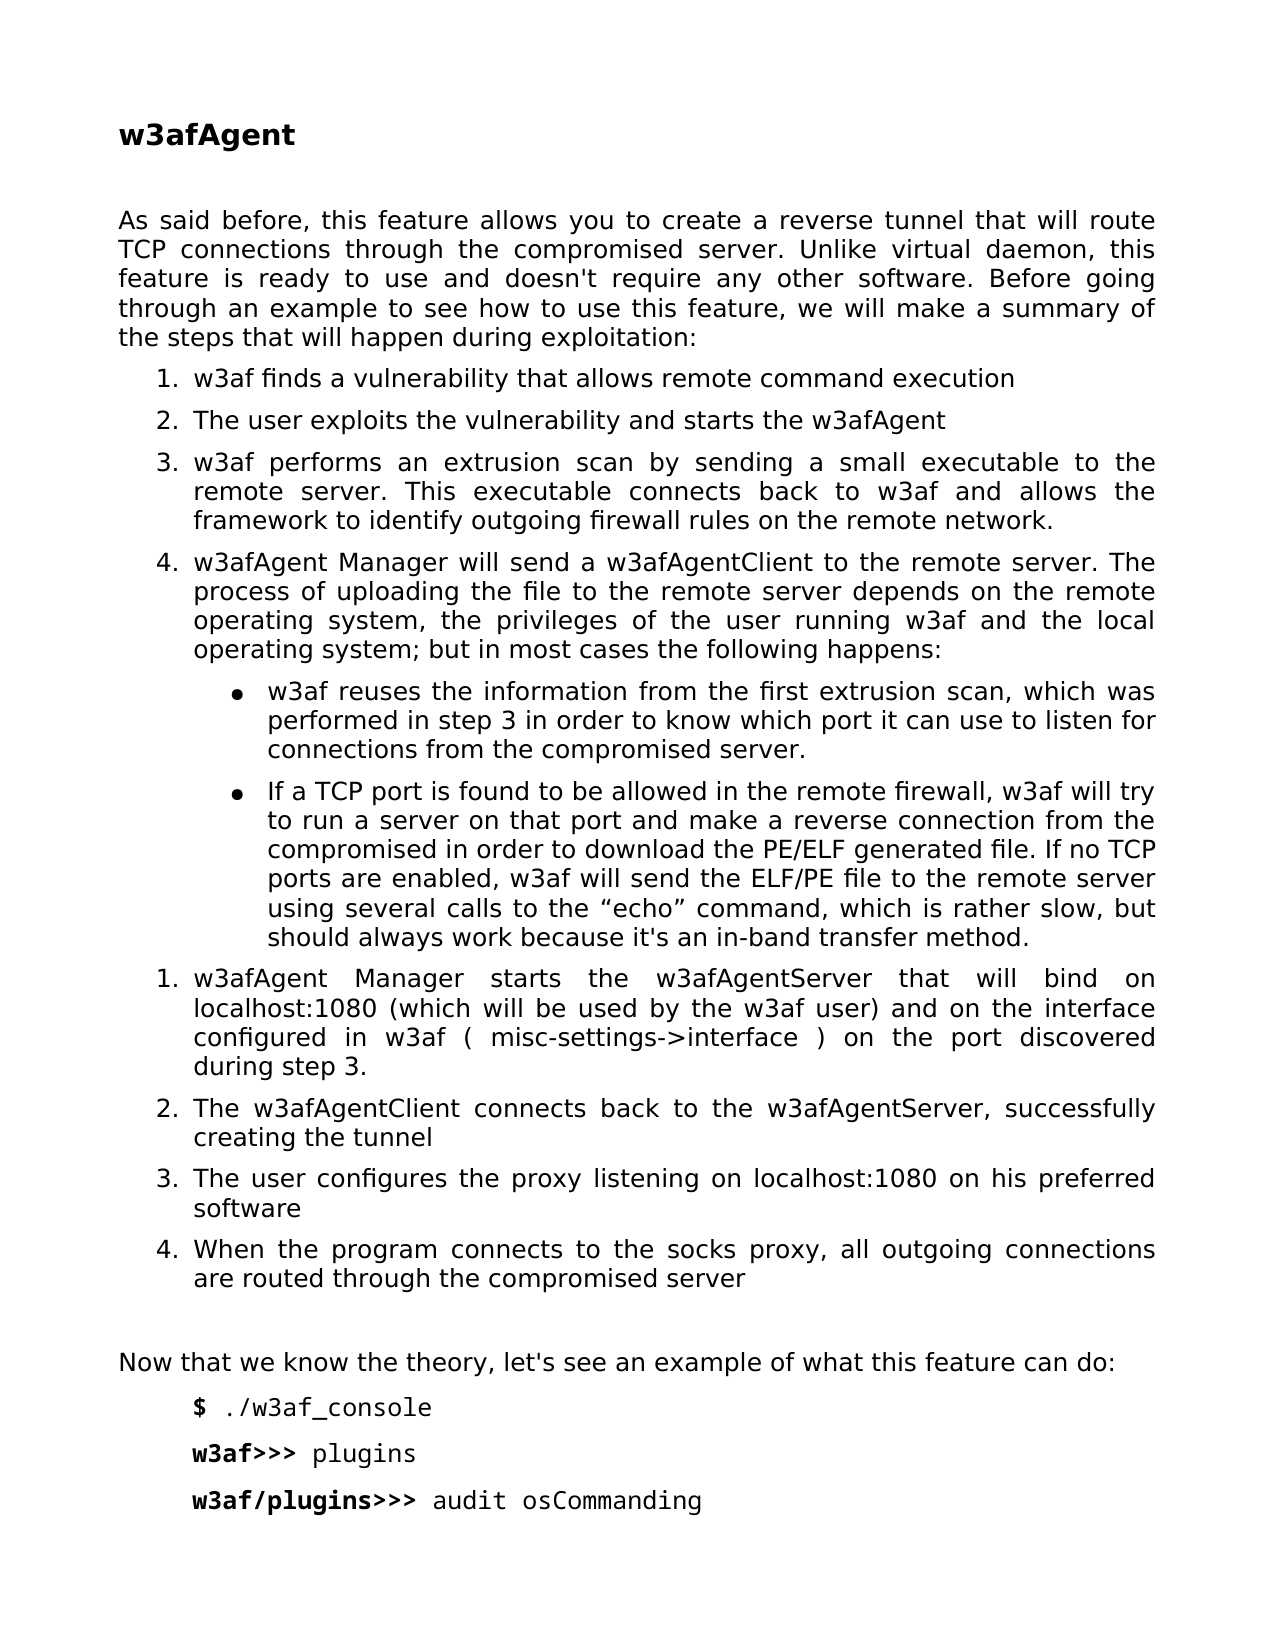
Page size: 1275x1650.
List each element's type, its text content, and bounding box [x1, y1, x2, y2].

text As said before, this feature allows you to create a reverse tunnel that will route TCP connections through the compromised server. Unlike virtual daemon, this feature is ready to use and doesn't require any other software. Before going through an example to see how to use this feature, we will make a summary of the steps that will happen during exploitation: [118, 206, 1157, 352]
text $ ./w3af_console [192, 1389, 1157, 1424]
list w3afAgent Manager will send a w3afAgentClient to the remote server. The process of uploading the file to the remote server depends on the remote operating system, the privileges of the user running w3af and the local operating system; but in most cases the following happens: [156, 548, 1157, 664]
text Now that we know the theory, let's see an example of what this feature can do: [118, 1348, 1157, 1377]
list w3af finds a vulnerability that allows remote command execution [156, 364, 1157, 394]
list w3af performs an extrusion scan by sending a small executable to the remote server. This executable connects back to w3af and allows the framework to identify outgoing firewall rules on the remote network. [156, 448, 1157, 535]
list The user configures the proxy listening on localhost:1080 on his preferred software [156, 1164, 1157, 1223]
list w3af reuses the information from the first extrusion scan, which was performed in step 3 in order to know which port it can use to listen for connections from the compromised server. [229, 677, 1157, 764]
subtitle w3afAgent [118, 118, 1157, 152]
list If a TCP port is found to be allowed in the remote firewall, w3af will try to run a server on that port and make a reverse connection from the compromised in order to download the PE/ELF generated file. If no TCP ports are enabled, w3af will send the ELF/PE file to the remote server using several calls to the “echo” command, which is rather slow, but should always work because it's an in-band transfer method. [229, 777, 1157, 952]
list When the program connects to the socks proxy, all outgoing connections are routed through the compromised server [156, 1235, 1157, 1294]
list The w3afAgentClient connects back to the w3afAgentServer, successfully creating the tunnel [156, 1094, 1157, 1152]
text w3af/plugins>>> audit osCommanding [192, 1483, 1157, 1517]
list w3afAgent Manager starts the w3afAgentServer that will bind on localhost:1080 (which will be used by the w3af user) and on the interface configured in w3af ( misc-settings->interface ) on the port discovered during step 3. [156, 964, 1157, 1081]
text w3af>>> plugins [192, 1436, 1157, 1470]
list The user exploits the vulnerability and starts the w3afAgent [156, 406, 1157, 435]
